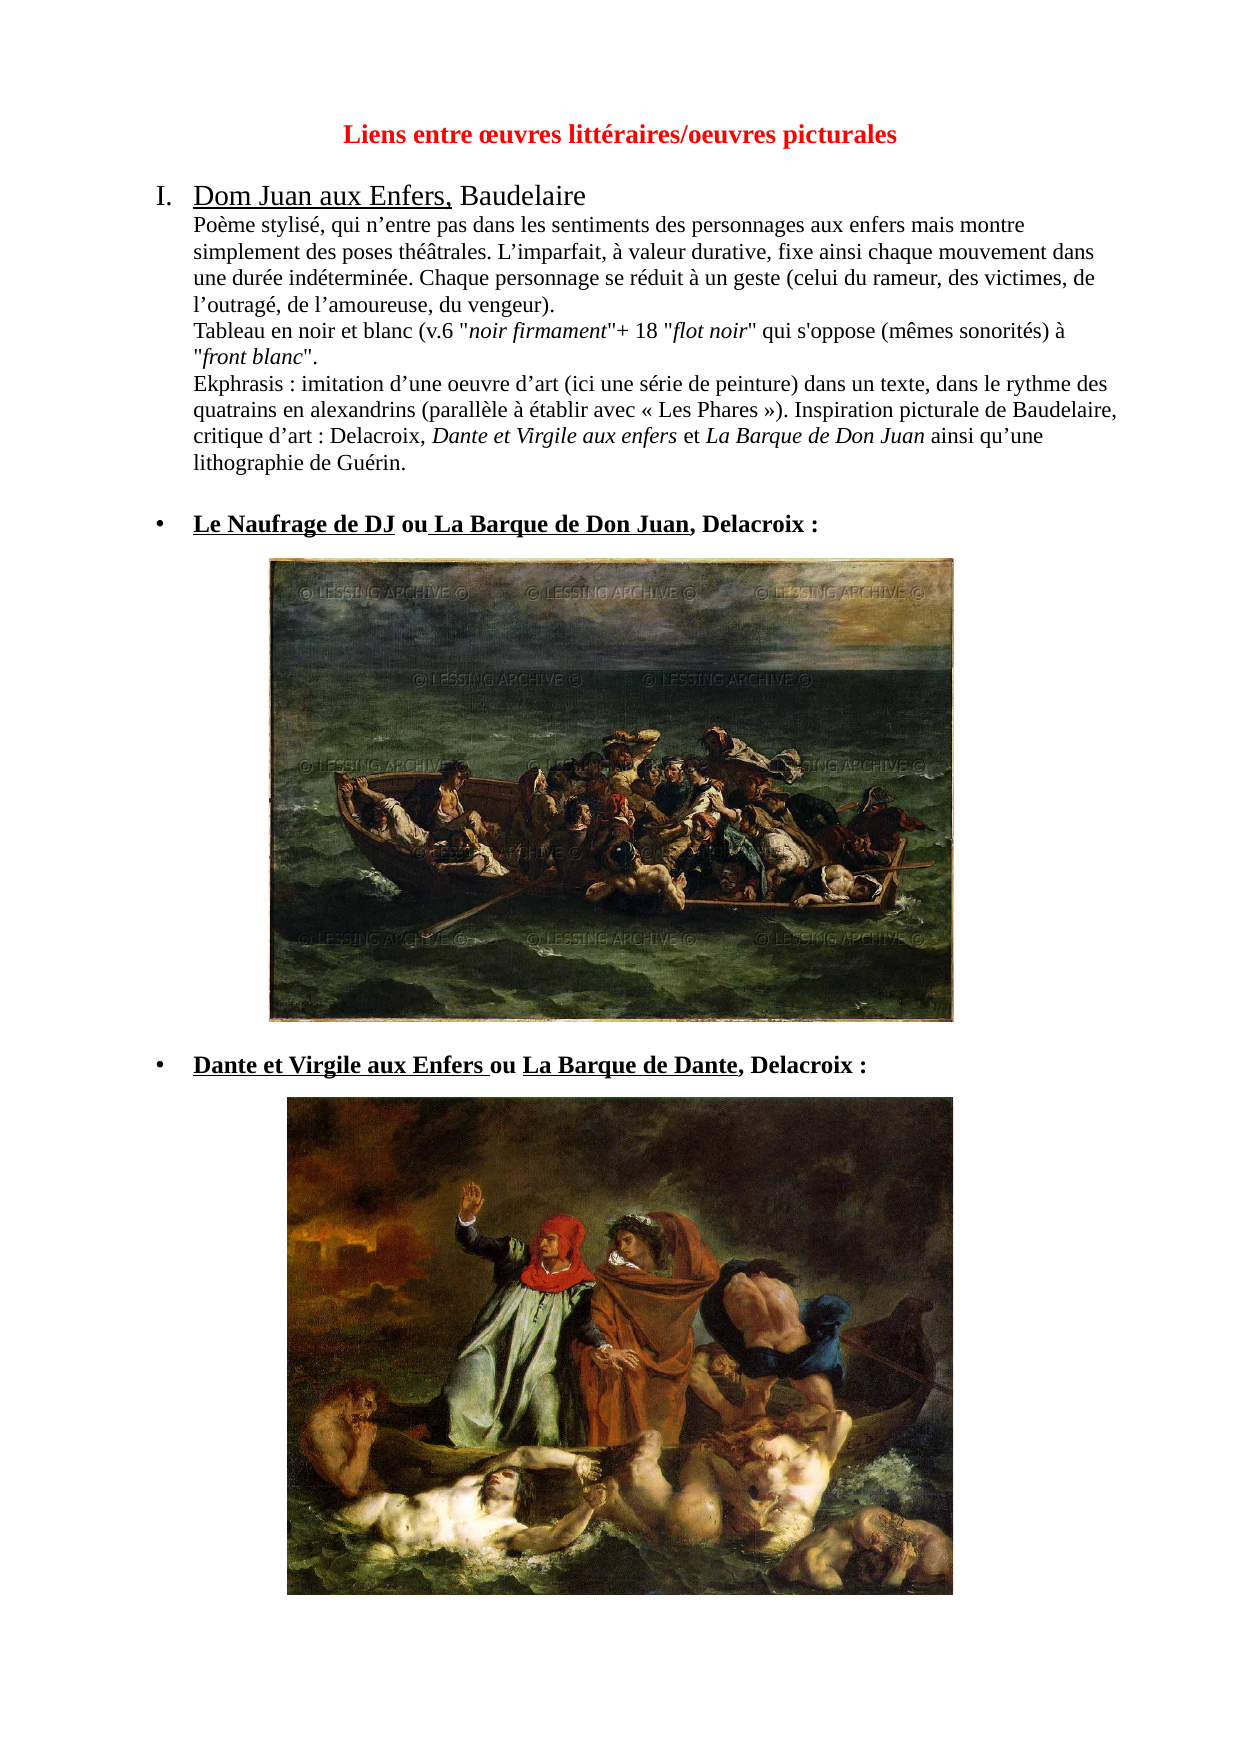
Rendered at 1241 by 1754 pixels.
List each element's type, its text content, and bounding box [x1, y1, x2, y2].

list Dante et Virgile aux Enfers ou La Barque de Dante, Delacroix : [156, 1050, 1122, 1079]
list Ekphrasis : imitation d’une oeuvre d’art (ici une série de peinture) dans un texte, dans le rythme des quatrains en alexandrins (parallèle à établir avec « Les Phares »). Inspiration picturale de Baudelaire, critique d’art : Delacroix, Dante et Virgile aux enfers et La Barque de Don Juan ainsi qu’une lithographie de Guérin. [156, 370, 1122, 475]
text Liens entre œuvres littéraires/oeuvres picturales [118, 118, 1122, 149]
list Poème stylisé, qui n’entre pas dans les sentiments des personnages aux enfers mais montre simplement des poses théâtrales. L’imparfait, à valeur durative, fixe ainsi chaque mouvement dans une durée indéterminée. Chaque personnage se réduit à un geste (celui du rameur, des victimes, de l’outragé, de l’amoureuse, du vengeur). [156, 212, 1122, 317]
list Tableau en noir et blanc (v.6 "noir firmament"+ 18 "flot noir" qui s'oppose (mêmes sonorités) à "front blanc". [156, 317, 1122, 370]
list Dom Juan aux Enfers, Baudelaire [156, 178, 1122, 212]
picture [287, 1097, 954, 1595]
picture [268, 558, 954, 1022]
list Le Naufrage de DJ ou La Barque de Don Juan, Delacroix : [156, 509, 1122, 537]
